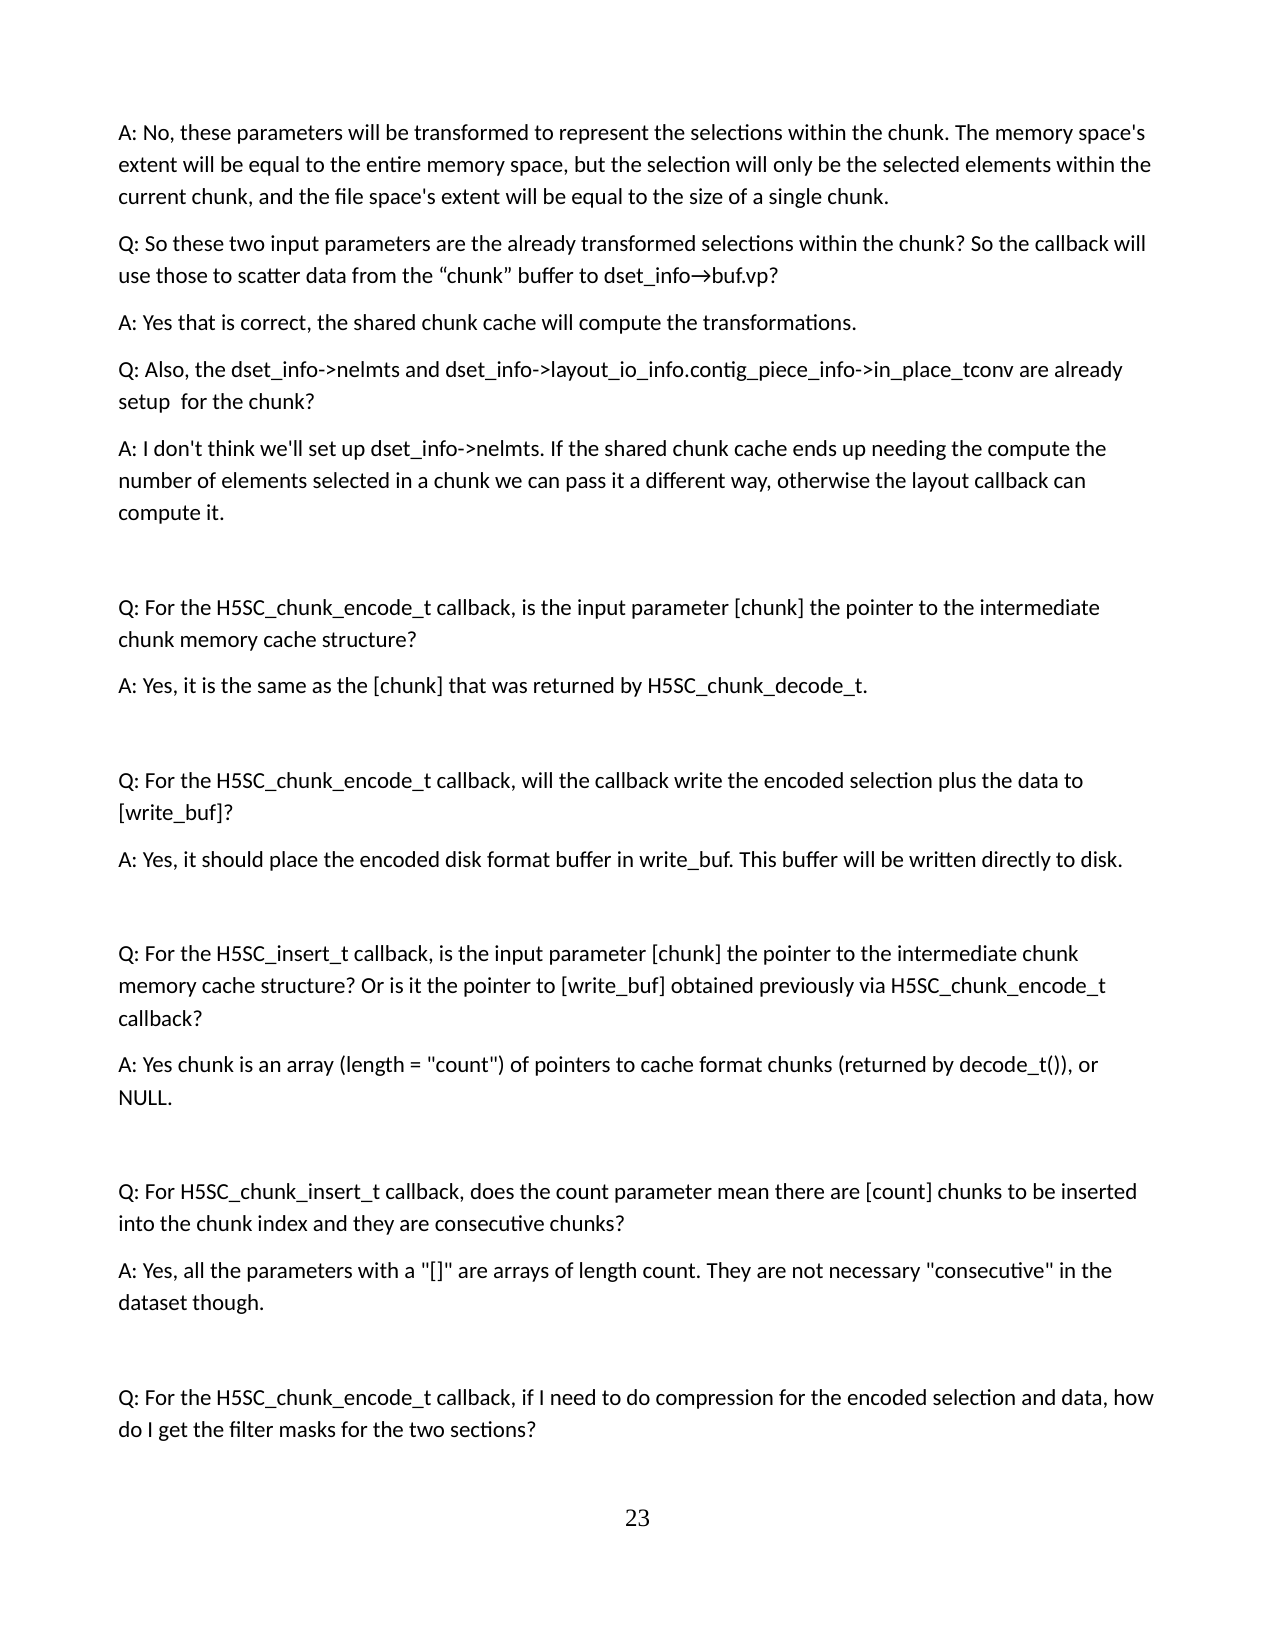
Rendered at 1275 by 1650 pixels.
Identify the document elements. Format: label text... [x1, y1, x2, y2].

text Q: For the H5SC_insert_t callback, is the input parameter [chunk] the pointer to the intermediate chunk memory cache structure? Or is it the pointer to [write_buf] obtained previously via H5SC_chunk_encode_t callback? [118, 939, 1157, 1032]
text A: Yes chunk is an array (length = "count") of pointers to cache format chunks (returned by decode_t()), or NULL. [118, 1051, 1157, 1111]
text A: Yes, it is the same as the [chunk] that was returned by H5SC_chunk_decode_t. [118, 672, 1157, 700]
text A: Yes, all the parameters with a "[]" are arrays of length count. They are not necessary "consecutive" in the dataset though. [118, 1256, 1157, 1316]
text Q: For the H5SC_chunk_encode_t callback, is the input parameter [chunk] the pointer to the intermediate chunk memory cache structure? [118, 593, 1157, 653]
text A: I don't think we'll set up dset_info->nelmts. If the shared chunk cache ends up needing the compute the number of elements selected in a chunk we can pass it a different way, otherwise the layout callback can compute it. [118, 434, 1157, 526]
text A: No, these parameters will be transformed to represent the selections within the chunk. The memory space's extent will be equal to the entire memory space, but the selection will only be the selected elements within the current chunk, and the file space's extent will be equal to the size of a single chunk. [118, 118, 1157, 211]
text Q: Also, the dset_info->nelmts and dset_info->layout_io_info.contig_piece_info->in_place_tconv are already setup for the chunk? [118, 355, 1157, 415]
text A: Yes that is correct, the shared chunk cache will compute the transformations. [118, 308, 1157, 336]
text Q: For the H5SC_chunk_encode_t callback, if I need to do compression for the encoded selection and data, how do I get the filter masks for the two sections? [118, 1383, 1157, 1443]
text A: Yes, it should place the encoded disk format buffer in write_buf. This buffer will be written directly to disk. [118, 845, 1157, 873]
text Q: So these two input parameters are the already transformed selections within the chunk? So the callback will use those to scatter data from the “chunk” buffer to dset_info→buf.vp? [118, 229, 1157, 289]
text Q: For H5SC_chunk_insert_t callback, does the count parameter mean there are [count] chunks to be inserted into the chunk index and they are consecutive chunks? [118, 1177, 1157, 1237]
text Q: For the H5SC_chunk_encode_t callback, will the callback write the encoded selection plus the data to [write_buf]? [118, 766, 1157, 826]
